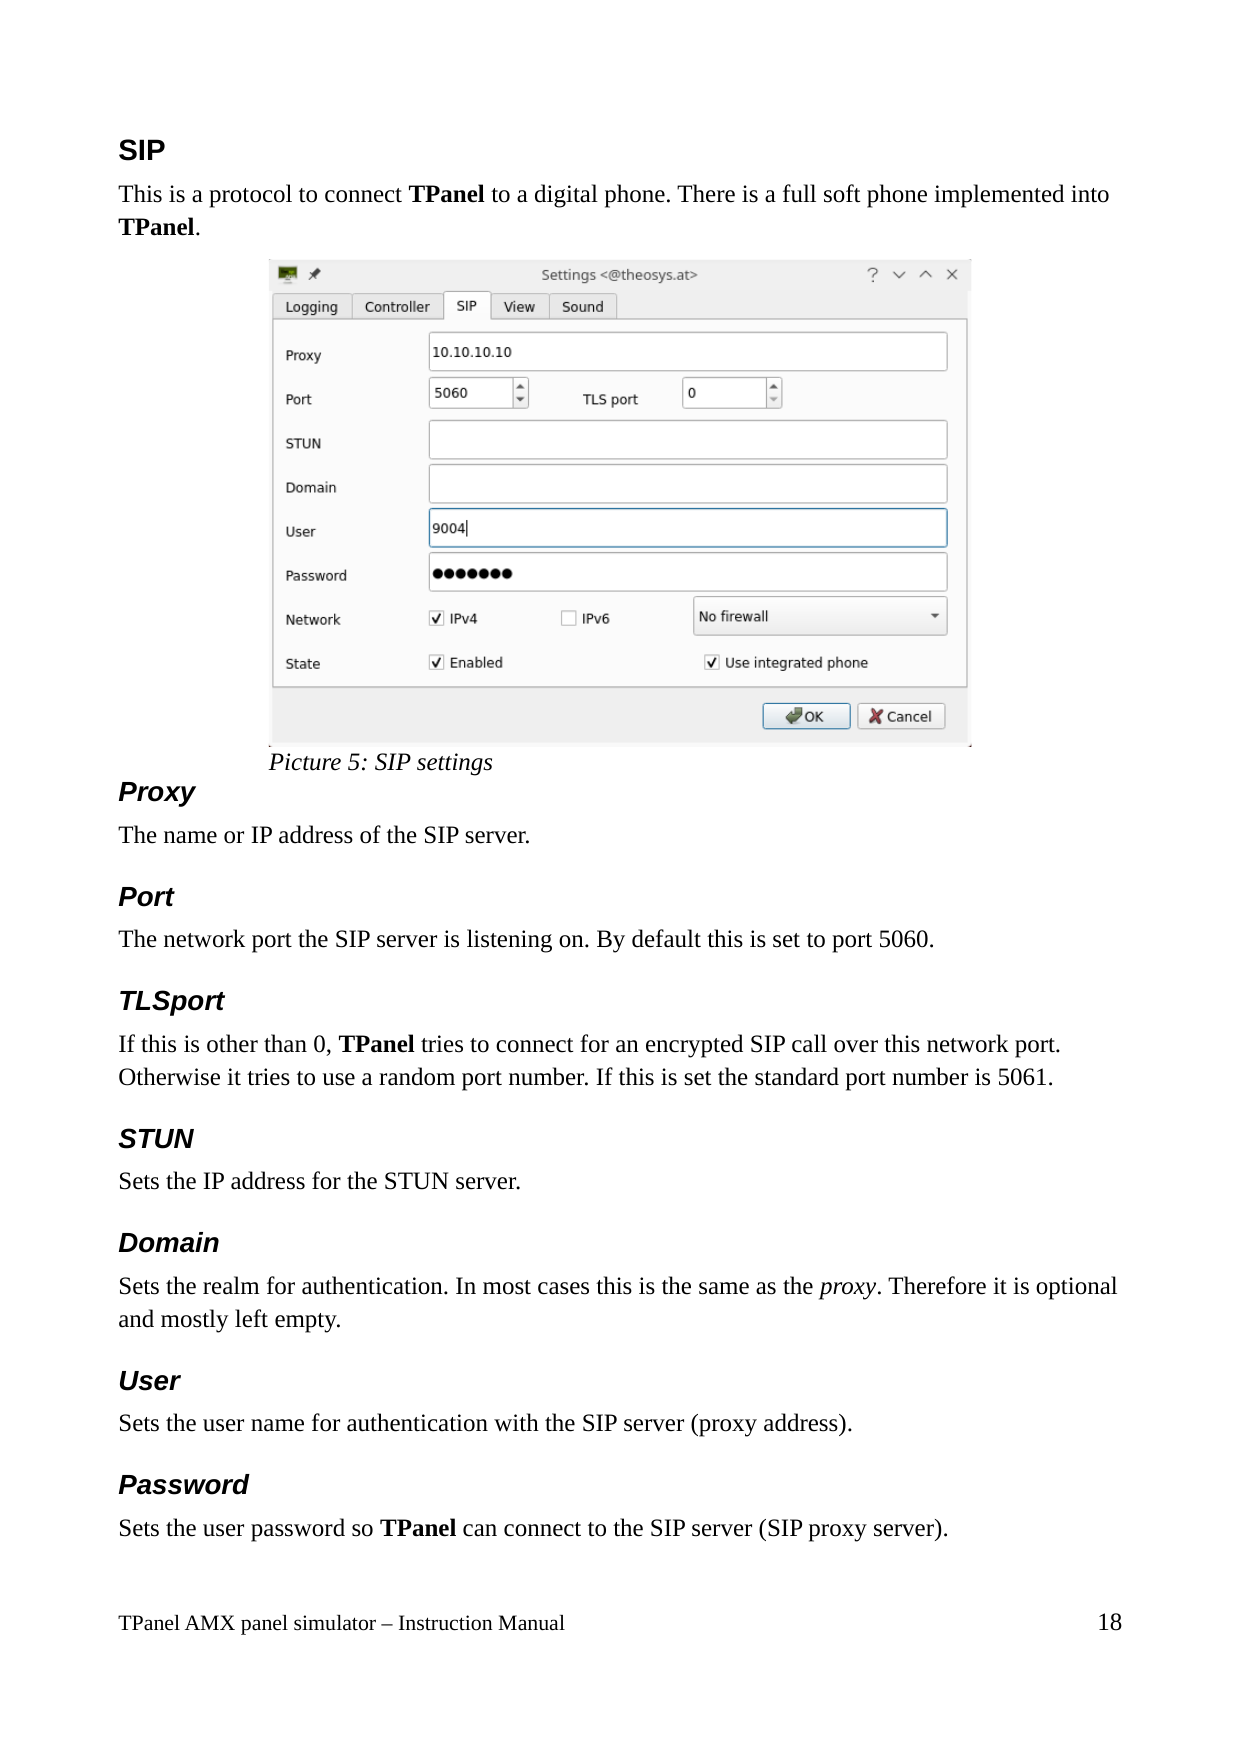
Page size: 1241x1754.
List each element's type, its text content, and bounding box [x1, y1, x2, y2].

text Sets the realm for authentication. In most cases this is the same as the proxy. Therefore it is optional and mostly left empty. [118, 1271, 1122, 1333]
subtitle User [118, 1364, 1122, 1396]
text Sets the user password so TPanel can connect to the SIP server (SIP proxy server). [118, 1513, 1122, 1542]
text Picture 5: SIP settings [269, 747, 971, 776]
text The name or IP address of the SIP server. [118, 820, 1122, 849]
subtitle Password [118, 1468, 1122, 1500]
subtitle Proxy [118, 272, 1122, 807]
subtitle TLSport [118, 984, 1122, 1016]
picture [268, 259, 972, 747]
subtitle Domain [118, 1226, 1122, 1258]
text If this is other than 0, TPanel tries to connect for an encrypted SIP call over this network port. Otherwise it tries to use a random port number. If this is set the standard port number is 5061. [118, 1029, 1122, 1091]
text Sets the user name for authentication with the SIP server (proxy address). [118, 1408, 1122, 1437]
text This is a protocol to connect TPanel to a digital phone. There is a full soft phone implemented into TPanel. [118, 179, 1122, 241]
text Sets the IP address for the STUN server. [118, 1166, 1122, 1195]
subtitle Port [118, 880, 1122, 912]
subtitle STUN [118, 1122, 1122, 1154]
subtitle SIP [118, 133, 1122, 166]
text The network port the SIP server is listening on. By default this is set to port 5060. [118, 924, 1122, 953]
